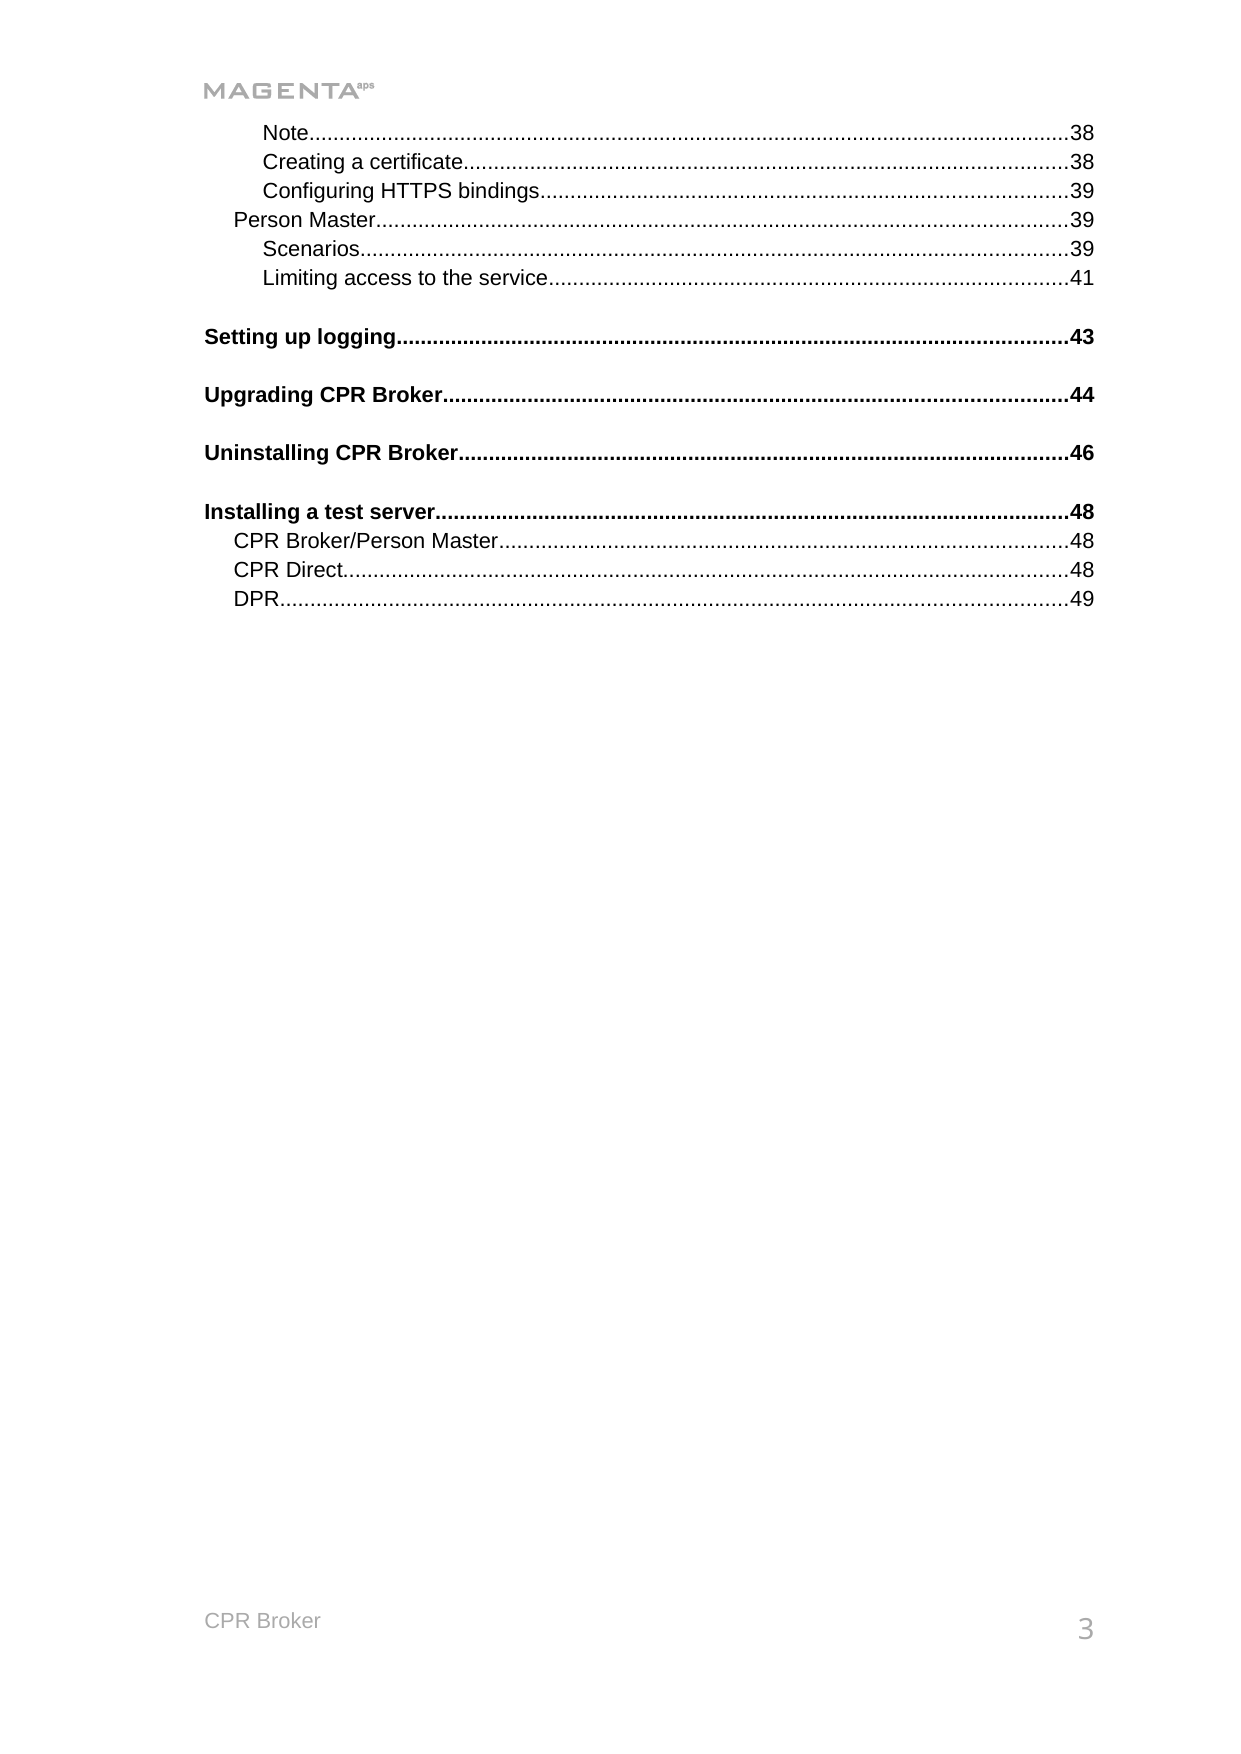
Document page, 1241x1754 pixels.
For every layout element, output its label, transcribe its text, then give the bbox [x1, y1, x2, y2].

text Setting up logging 43 [204, 321, 1094, 350]
text Limiting access to the service 41 [262, 262, 1094, 292]
text Uninstalling CPR Broker 46 [204, 437, 1094, 467]
text CPR Direct 48 [233, 554, 1094, 583]
text DPR 49 [233, 583, 1094, 612]
text Scenarios 39 [262, 233, 1094, 262]
text Note 38 [262, 117, 1094, 146]
text Person Master 39 [233, 204, 1094, 233]
text Configuring HTTPS bindings 39 [262, 175, 1094, 204]
text CPR Broker/Person Master 48 [233, 525, 1094, 554]
text Creating a certificate 38 [262, 146, 1094, 175]
text Installing a test server 48 [204, 496, 1094, 525]
text Upgrading CPR Broker 44 [204, 379, 1094, 408]
